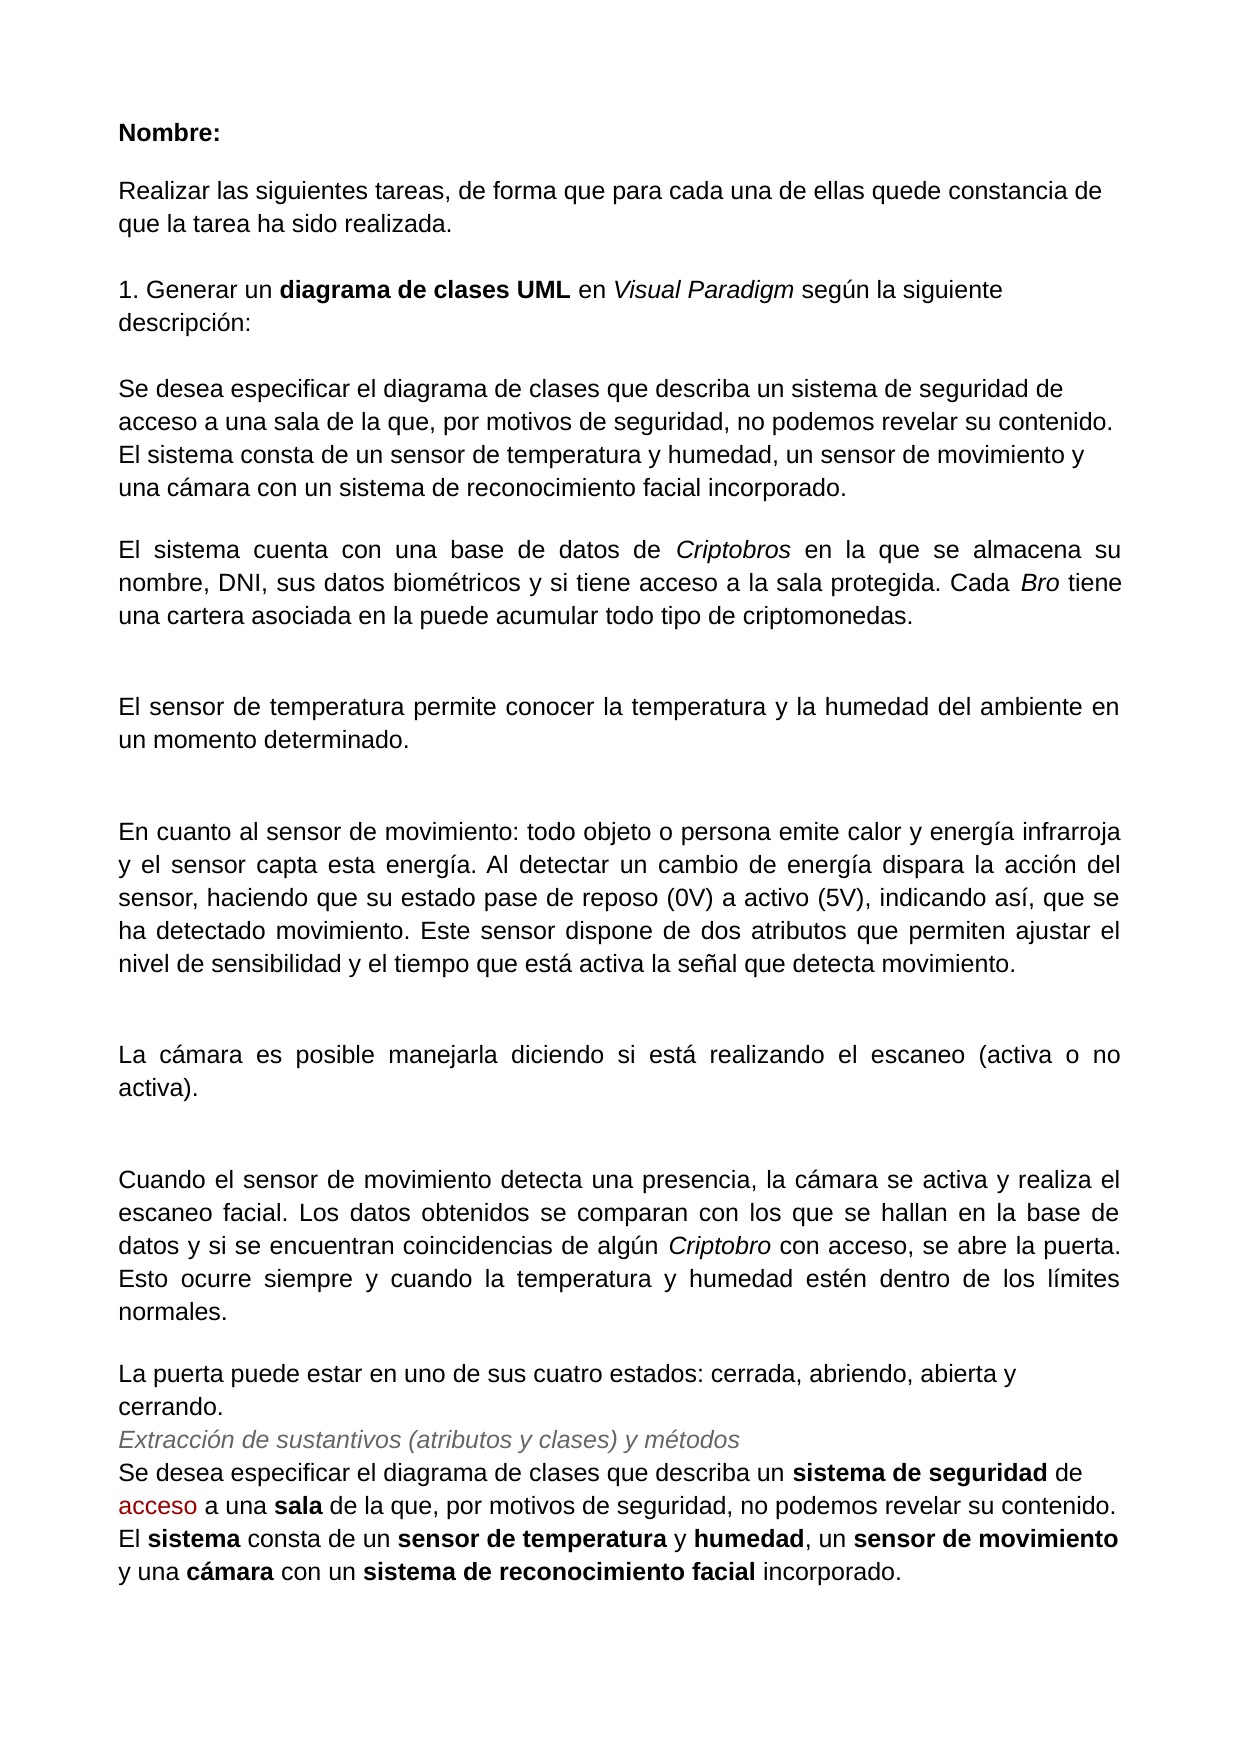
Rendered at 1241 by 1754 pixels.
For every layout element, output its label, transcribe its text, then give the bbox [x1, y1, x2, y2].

text La cámara es posible manejarla diciendo si está realizando el escaneo (activa o no activa). [118, 1040, 1122, 1102]
text Extracción de sustantivos (atributos y clases) y métodos [118, 1425, 1122, 1454]
text El sistema cuenta con una base de datos de Criptobros en la que se almacena su nombre, DNI, sus datos biométricos y si tiene acceso a la sala protegida. Cada Bro tiene una cartera asociada en la puede acumular todo tipo de criptomonedas. [118, 535, 1122, 630]
text En cuanto al sensor de movimiento: todo objeto o persona emite calor y energía infrarroja y el sensor capta esta energía. Al detectar un cambio de energía dispara la acción del sensor, haciendo que su estado pase de reposo (0V) a activo (5V), indicando así, que se ha detectado movimiento. Este sensor dispone de dos atributos que permiten ajustar el nivel de sensibilidad y el tiempo que está activa la señal que detecta movimiento. [118, 817, 1122, 978]
text Nombre: [118, 118, 1122, 147]
text Realizar las siguientes tareas, de forma que para cada una de ellas quede constancia de que la tarea ha sido realizada. [118, 176, 1122, 237]
text Se desea especificar el diagrama de clases que describa un sistema de seguridad de acceso a una sala de la que, por motivos de seguridad, no podemos revelar su contenido. El sistema consta de un sensor de temperatura y humedad, un sensor de movimiento y una cámara con un sistema de reconocimiento facial incorporado. [118, 1458, 1122, 1586]
text 1. Generar un diagrama de clases UML en Visual Paradigm según la siguiente descripción: [118, 275, 1122, 336]
text La puerta puede estar en uno de sus cuatro estados: cerrada, abriendo, abierta y cerrando. [118, 1359, 1122, 1421]
text El sensor de temperatura permite conocer la temperatura y la humedad del ambiente en un momento determinado. [118, 692, 1122, 754]
text Cuando el sensor de movimiento detecta una presencia, la cámara se activa y realiza el escaneo facial. Los datos obtenidos se comparan con los que se hallan en la base de datos y si se encuentran coincidencias de algún Criptobro con acceso, se abre la puerta. Esto ocurre siempre y cuando la temperatura y humedad estén dentro de los límites normales. [118, 1164, 1122, 1325]
text Se desea especificar el diagrama de clases que describa un sistema de seguridad de acceso a una sala de la que, por motivos de seguridad, no podemos revelar su contenido. El sistema consta de un sensor de temperatura y humedad, un sensor de movimiento y una cámara con un sistema de reconocimiento facial incorporado. [118, 341, 1122, 502]
